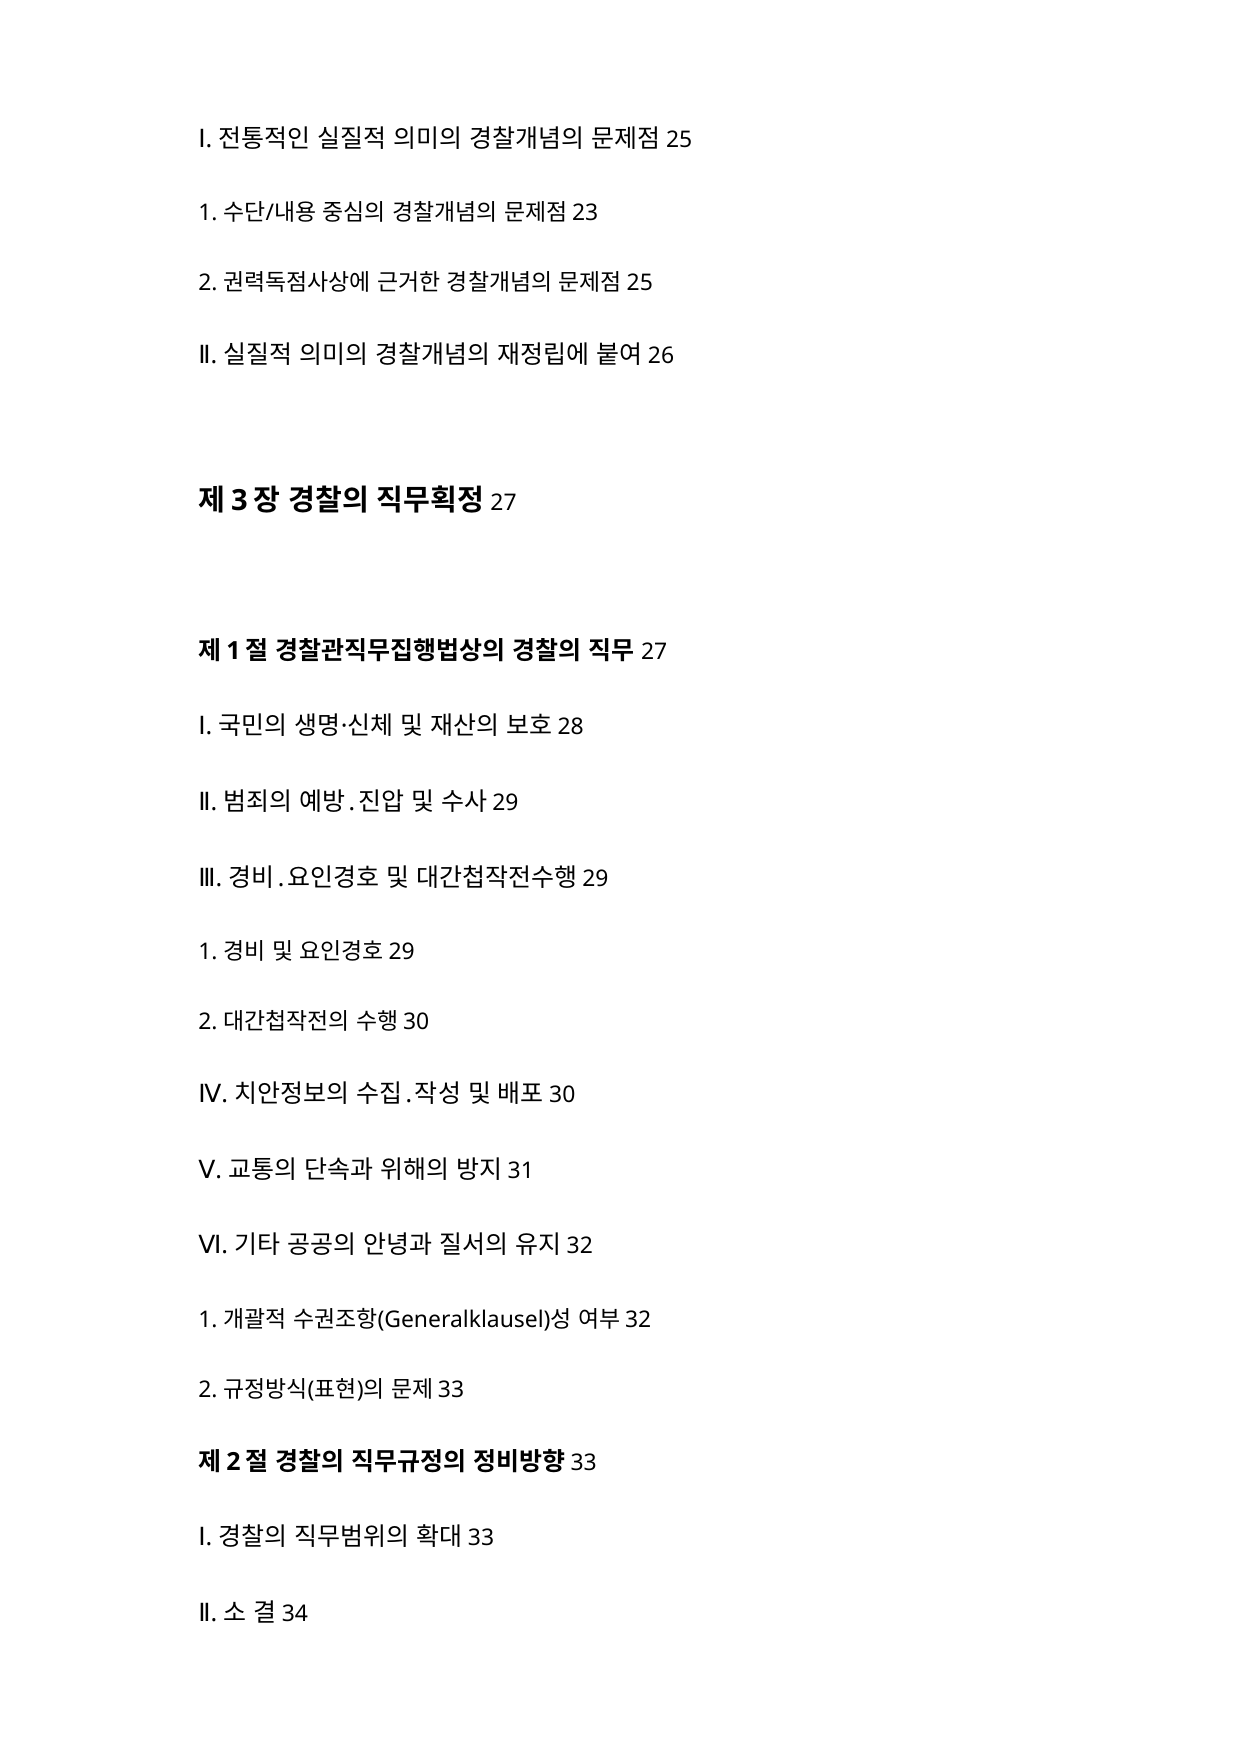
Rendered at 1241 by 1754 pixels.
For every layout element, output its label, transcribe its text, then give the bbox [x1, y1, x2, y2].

text 제2절 경찰의 직무규정의 정비방향33 [177, 1441, 1063, 1477]
text Ⅱ. 소 결34 [177, 1592, 1063, 1629]
text Ⅱ. 실질적 의미의 경찰개념의 재정립에 붙여26 [177, 334, 1063, 371]
text Ⅳ. 치안정보의 수집․작성 및 배포30 [177, 1073, 1063, 1110]
text Ⅱ. 범죄의 예방․진압 및 수사29 [177, 781, 1063, 818]
text 1. 경비 및 요인경호29 [177, 933, 1063, 966]
text 2. 대간첩작전의 수행30 [177, 1003, 1063, 1036]
text Ⅰ. 전통적인 실질적 의미의 경찰개념의 문제점25 [177, 118, 1063, 154]
text 2. 권력독점사상에 근거한 경찰개념의 문제점25 [177, 264, 1063, 297]
text Ⅴ. 교통의 단속과 위해의 방지31 [177, 1149, 1063, 1185]
text Ⅵ. 기타 공공의 안녕과 질서의 유지32 [177, 1225, 1063, 1261]
text Ⅰ. 국민의 생명·신체 및 재산의 보호28 [177, 706, 1063, 742]
text 제3장 경찰의 직무획정27 [177, 477, 1063, 519]
text 제1절 경찰관직무집행법상의 경찰의 직무 27 [177, 630, 1063, 666]
text Ⅰ. 경찰의 직무범위의 확대33 [177, 1517, 1063, 1553]
text 1. 수단/내용 중심의 경찰개념의 문제점23 [177, 194, 1063, 227]
text Ⅲ. 경비․요인경호 및 대간첩작전수행29 [177, 857, 1063, 893]
text 1. 개괄적 수권조항(Generalklausel)성 여부32 [177, 1300, 1063, 1334]
text 2. 규정방식(표현)의 문제33 [177, 1371, 1063, 1404]
